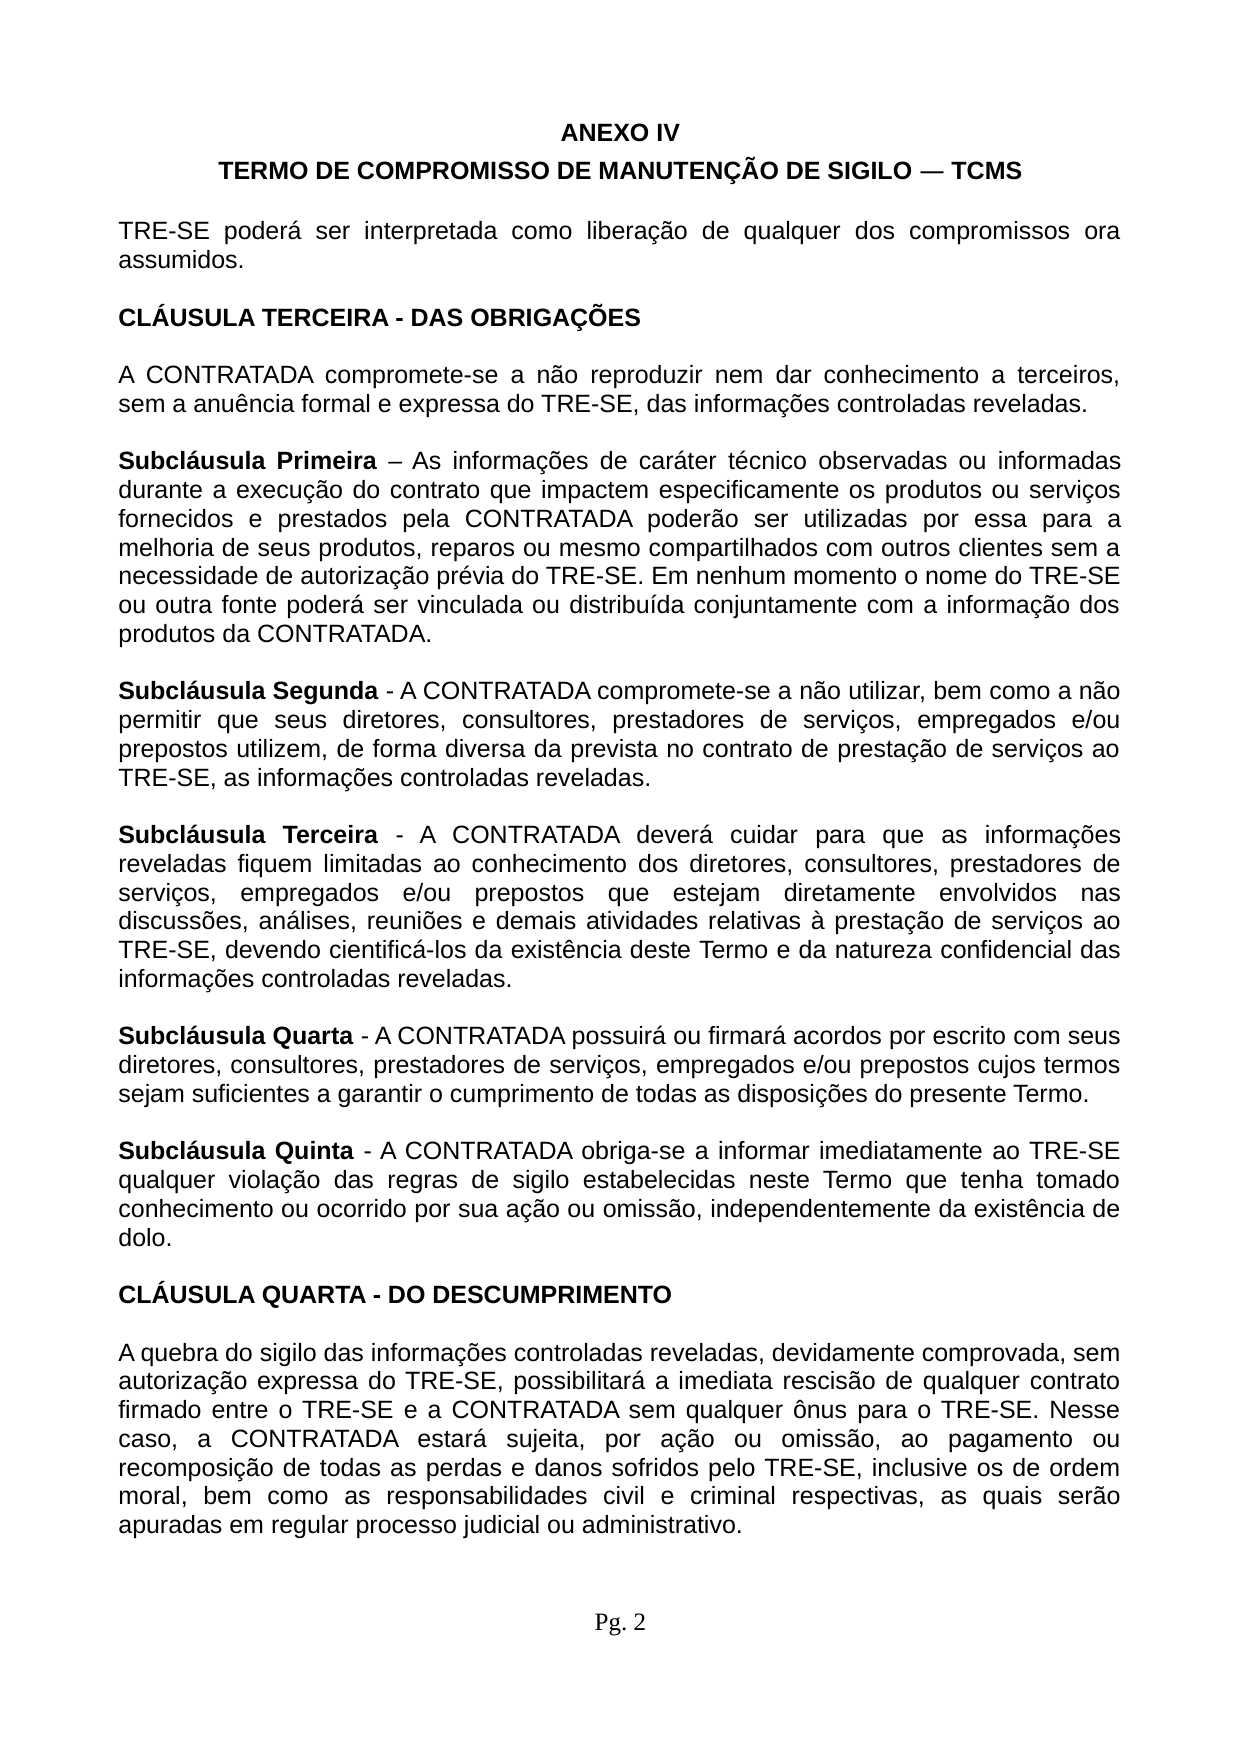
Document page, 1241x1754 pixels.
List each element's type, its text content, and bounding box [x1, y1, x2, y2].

text Subcláusula Quinta - A CONTRATADA obriga-se a informar imediatamente ao TRE-SE qualquer violação das regras de sigilo estabelecidas neste Termo que tenha tomado conhecimento ou ocorrido por sua ação ou omissão, independentemente da existência de dolo. [118, 1136, 1122, 1251]
text CLÁUSULA TERCEIRA - DAS OBRIGAÇÕES [118, 303, 1122, 331]
text Subcláusula Terceira - A CONTRATADA deverá cuidar para que as informações reveladas fiquem limitadas ao conhecimento dos diretores, consultores, prestadores de serviços, empregados e/ou prepostos que estejam diretamente envolvidos nas discussões, análises, reuniões e demais atividades relativas à prestação de serviços ao TRE-SE, devendo cientificá-los da existência deste Termo e da natureza confidencial das informações controladas reveladas. [118, 820, 1122, 993]
text A quebra do sigilo das informações controladas reveladas, devidamente comprovada, sem autorização expressa do TRE-SE, possibilitará a imediata rescisão de qualquer contrato firmado entre o TRE-SE e a CONTRATADA sem qualquer ônus para o TRE-SE. Nesse caso, a CONTRATADA estará sujeita, por ação ou omissão, ao pagamento ou recomposição de todas as perdas e danos sofridos pelo TRE-SE, inclusive os de ordem moral, bem como as responsabilidades civil e criminal respectivas, as quais serão apuradas em regular processo judicial ou administrativo. [118, 1338, 1122, 1539]
text A CONTRATADA compromete-se a não reproduzir nem dar conhecimento a terceiros, sem a anuência formal e expressa do TRE-SE, das informações controladas reveladas. [118, 360, 1122, 418]
text CLÁUSULA QUARTA - DO DESCUMPRIMENTO [118, 1280, 1122, 1309]
text Subcláusula Segunda - A CONTRATADA compromete-se a não utilizar, bem como a não permitir que seus diretores, consultores, prestadores de serviços, empregados e/ou prepostos utilizem, de forma diversa da prevista no contrato de prestação de serviços ao TRE-SE, as informações controladas reveladas. [118, 676, 1122, 791]
text TRE-SE poderá ser interpretada como liberação de qualquer dos compromissos ora assumidos. [118, 216, 1122, 274]
text Subcláusula Primeira – As informações de caráter técnico observadas ou informadas durante a execução do contrato que impactem especificamente os produtos ou serviços fornecidos e prestados pela CONTRATADA poderão ser utilizadas por essa para a melhoria de seus produtos, reparos ou mesmo compartilhados com outros clientes sem a necessidade de autorização prévia do TRE-SE. Em nenhum momento o nome do TRE-SE ou outra fonte poderá ser vinculada ou distribuída conjuntamente com a informação dos produtos da CONTRATADA. [118, 446, 1122, 648]
text Subcláusula Quarta - A CONTRATADA possuirá ou firmará acordos por escrito com seus diretores, consultores, prestadores de serviços, empregados e/ou prepostos cujos termos sejam suficientes a garantir o cumprimento de todas as disposições do presente Termo. [118, 1021, 1122, 1108]
